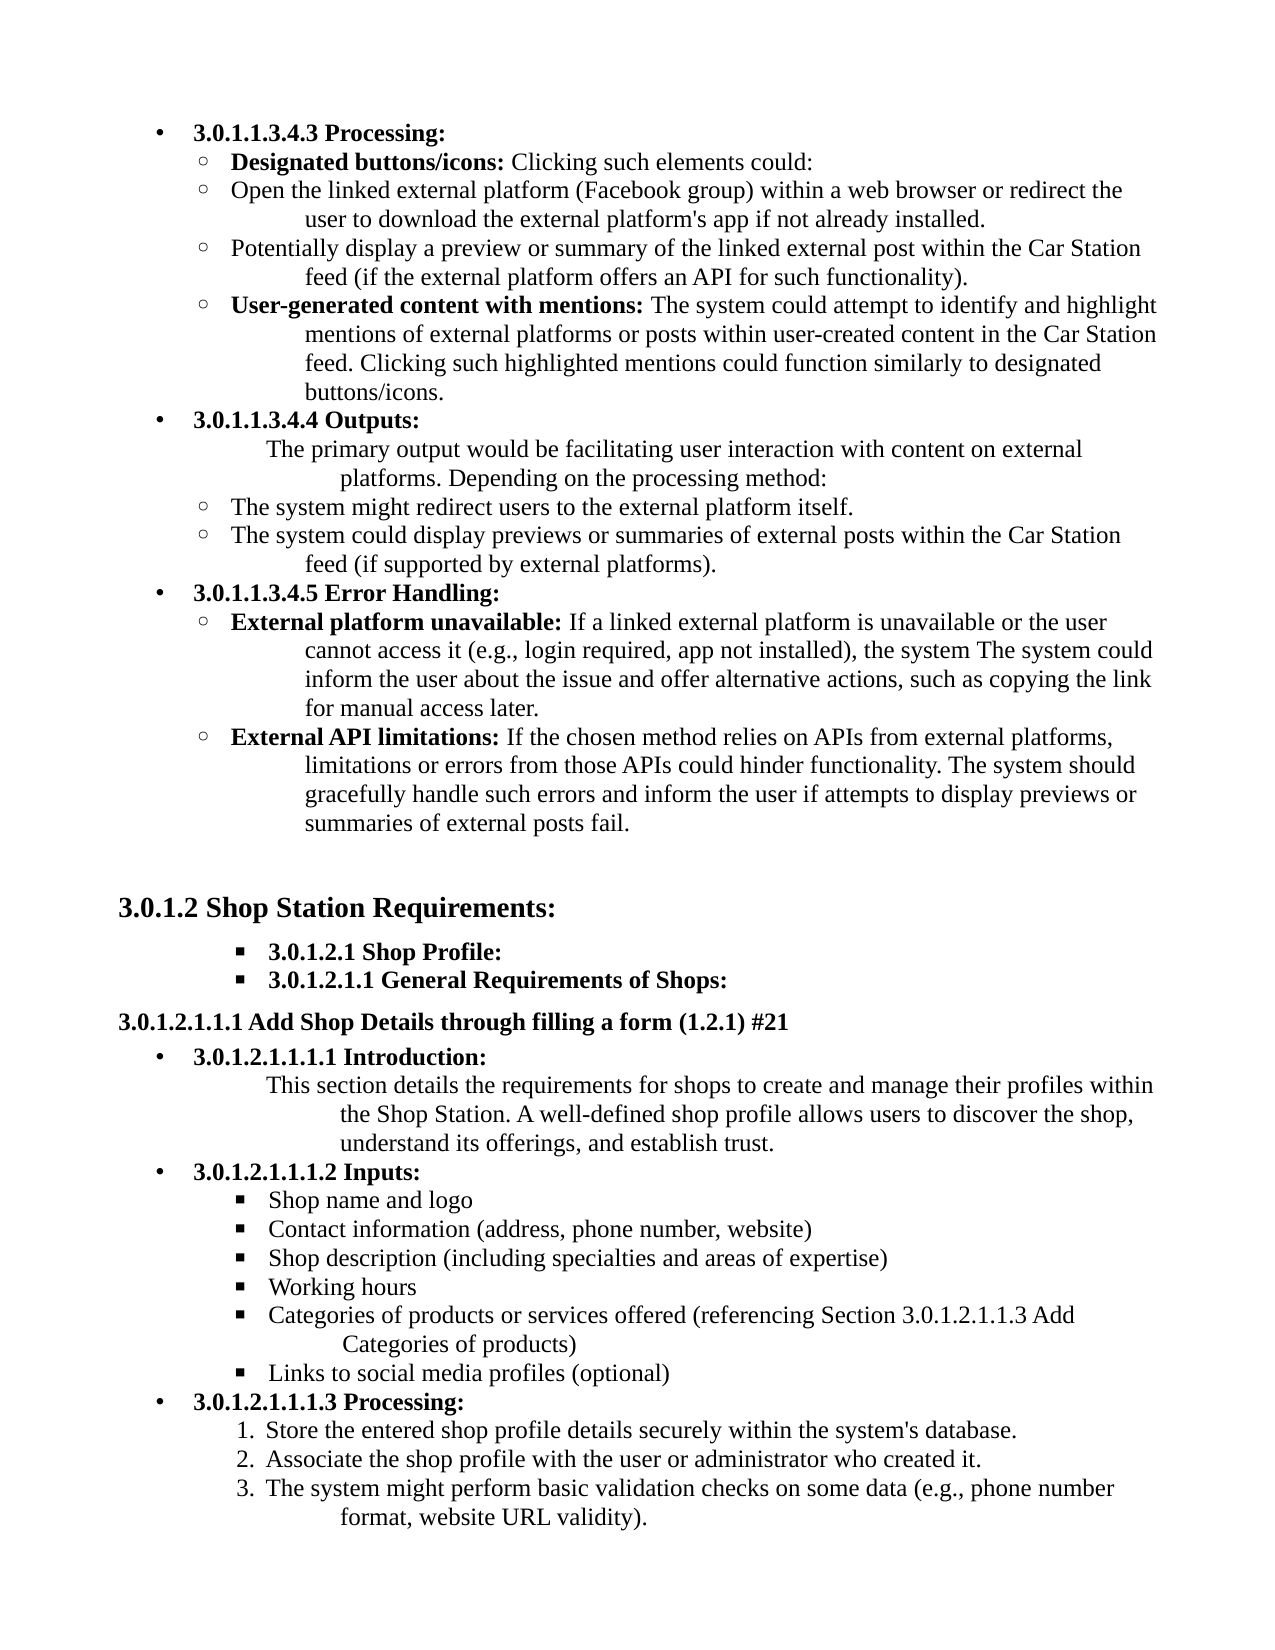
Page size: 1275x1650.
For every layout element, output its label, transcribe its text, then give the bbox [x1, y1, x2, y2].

list Designated buttons/icons: Clicking such elements could: [193, 147, 1157, 176]
list Open the linked external platform (Facebook group) within a web browser or redirect the user to download the external platform's app if not already installed. [193, 176, 1157, 233]
list The system could display previews or summaries of external posts within the Car Station feed (if supported by external platforms). [193, 521, 1157, 578]
list Shop description (including specialties and areas of expertise) [231, 1243, 1157, 1272]
list Store the entered shop profile details securely within the system's database. [236, 1415, 1157, 1444]
list Categories of products or services offered (referencing Section 3.0.1.2.1.1.3 Add Categories of products) [231, 1300, 1157, 1358]
list Potentially display a preview or summary of the linked external post within the Car Station feed (if the external platform offers an API for such functionality). [193, 233, 1157, 291]
list The system might redirect users to the external platform itself. [193, 492, 1157, 521]
list 3.0.1.1.3.4.4 Outputs: [156, 406, 1157, 434]
list External API limitations: If the chosen method relies on APIs from external platforms, limitations or errors from those APIs could hinder functionality. The system should gracefully handle such errors and inform the user if attempts to display previews or summaries of external posts fail. [193, 722, 1157, 837]
list 3.0.1.2.1 Shop Profile: [231, 937, 1157, 965]
list Working hours [231, 1272, 1157, 1300]
list Associate the shop profile with the user or administrator who created it. [236, 1444, 1157, 1473]
list 3.0.1.1.3.4.5 Error Handling: [156, 578, 1157, 607]
list 3.0.1.2.1.1.1.1 Introduction: [156, 1042, 1157, 1070]
list 3.0.1.1.3.4.3 Processing: [156, 118, 1157, 147]
list User-generated content with mentions: The system could attempt to identify and highlight mentions of external platforms or posts within user-created content in the Car Station feed. Clicking such highlighted mentions could function similarly to designated buttons/icons. [193, 291, 1157, 406]
subtitle 3.0.1.2.1.1.1 Add Shop Details through filling a form (1.2.1) #21 [118, 1007, 1157, 1035]
list The system might perform basic validation checks on some data (e.g., phone number format, website URL validity). [236, 1473, 1157, 1530]
subtitle 3.0.1.2 Shop Station Requirements: [118, 891, 1157, 924]
text The primary output would be facilitating user interaction with content on external platforms. Depending on the processing method: [266, 434, 1157, 492]
list 3.0.1.2.1.1 General Requirements of Shops: [231, 965, 1157, 994]
list External platform unavailable: If a linked external platform is unavailable or the user cannot access it (e.g., login required, app not installed), the system The system could inform the user about the issue and offer alternative actions, such as copying the link for manual access later. [193, 607, 1157, 722]
list Links to social media profiles (optional) [231, 1358, 1157, 1387]
list Contact information (address, phone number, website) [231, 1214, 1157, 1243]
list Shop name and logo [231, 1185, 1157, 1214]
text This section details the requirements for shops to create and manage their profiles within the Shop Station. A well-defined shop profile allows users to discover the shop, understand its offerings, and establish trust. [266, 1070, 1157, 1157]
list 3.0.1.2.1.1.1.3 Processing: [156, 1387, 1157, 1415]
list 3.0.1.2.1.1.1.2 Inputs: [156, 1157, 1157, 1185]
